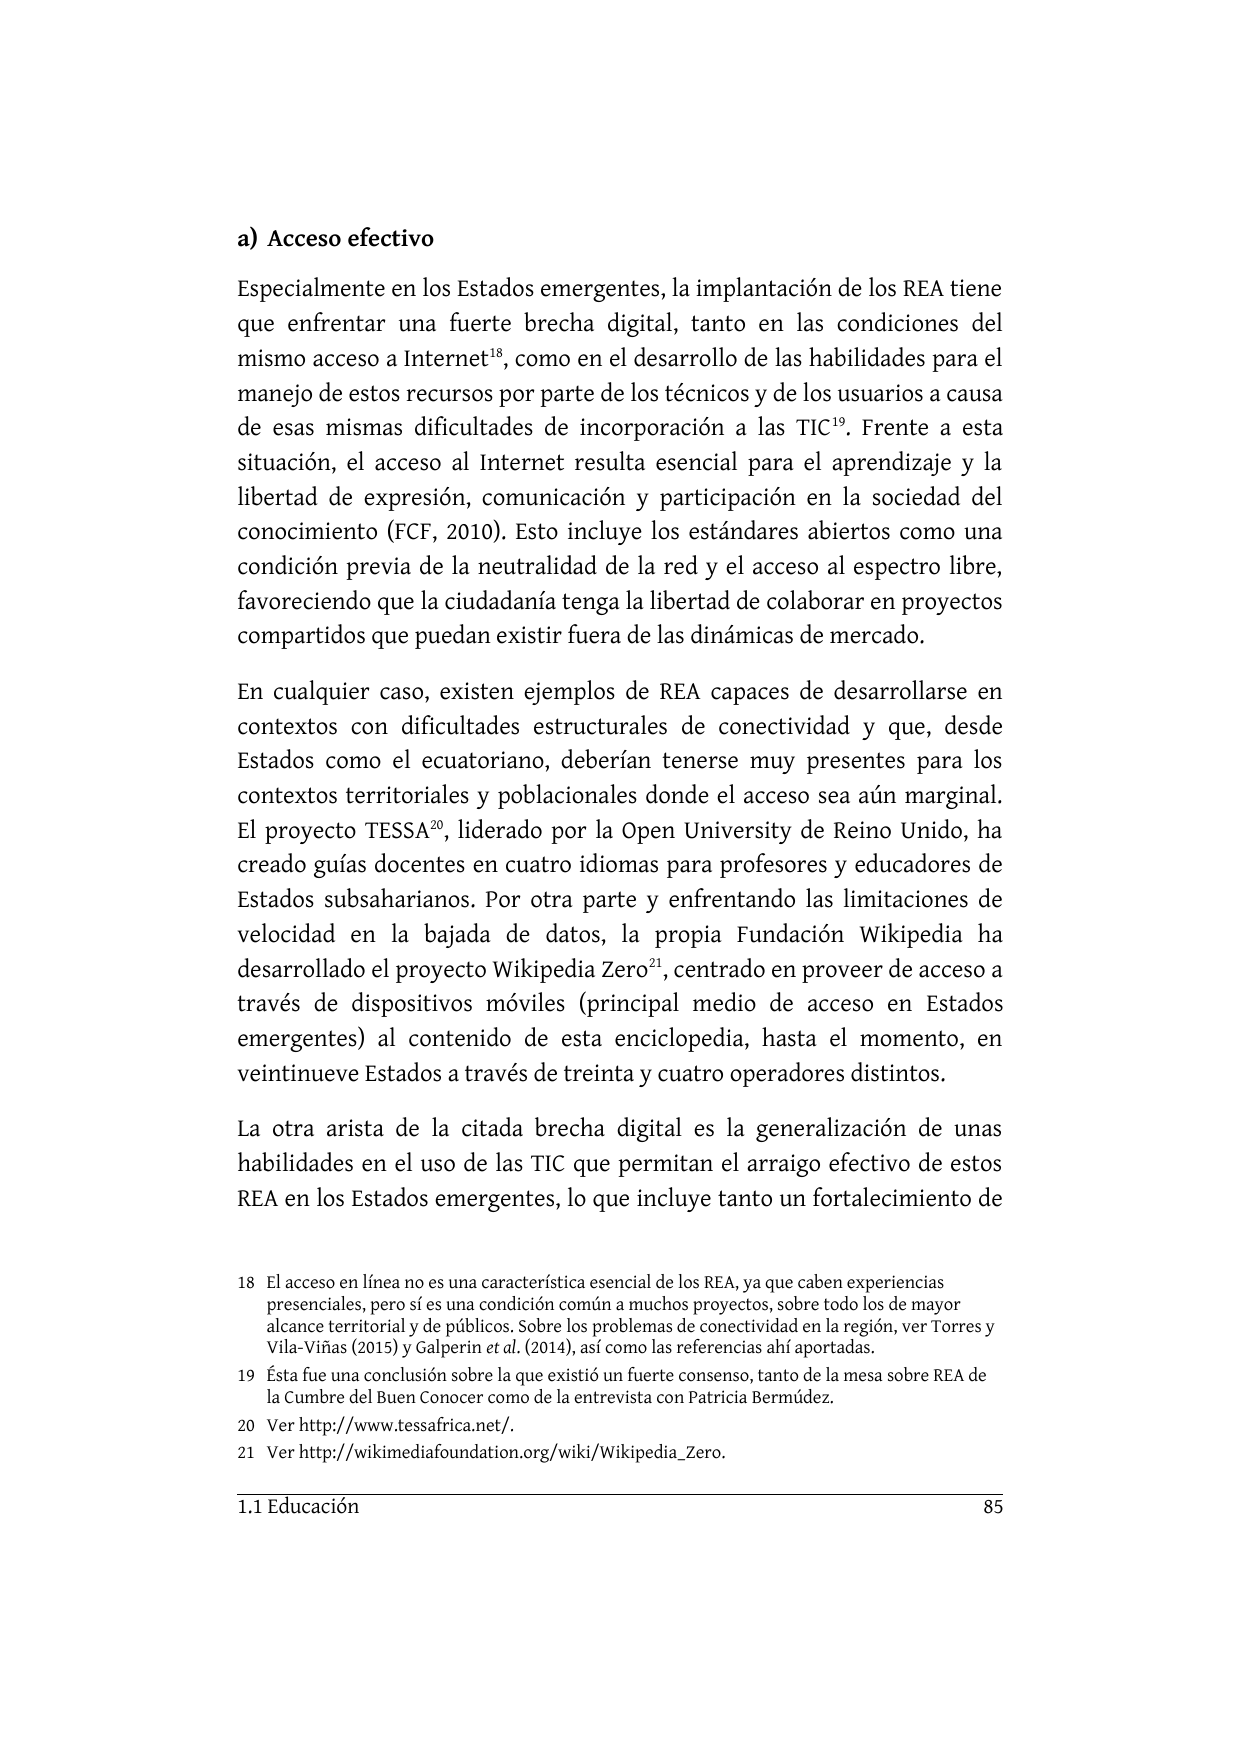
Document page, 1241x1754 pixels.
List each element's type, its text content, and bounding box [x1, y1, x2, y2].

subtitle Acceso efectivo [237, 225, 1003, 254]
text Especialmente en los Estados emergentes, la implantación de los REA tiene que enfrentar una fuerte brecha digital, tanto en las condiciones del mismo acceso a Internet, como en el desarrollo de las habilidades para el manejo de estos recursos por parte de los técnicos y de los usuarios a causa de esas mismas dificultades de incorporación a las TIC. Frente a esta situación, el acceso al Internet resulta esencial para el aprendizaje y la libertad de expresión, comunicación y participación en la sociedad del conocimiento (FCF, 2010). Esto incluye los estándares abiertos como una condición previa de la neutralidad de la red y el acceso al espectro libre, favoreciendo que la ciudadanía tenga la libertad de colaborar en proyectos compartidos que puedan existir fuera de las dinámicas de mercado. [237, 275, 1003, 651]
text En cualquier caso, existen ejemplos de REA capaces de desarrollarse en contextos con dificultades estructurales de conectividad y que, desde Estados como el ecuatoriano, deberían tenerse muy presentes para los contextos territoriales y poblacionales donde el acceso sea aún marginal. El proyecto TESSA, liderado por la Open University de Reino Unido, ha creado guías docentes en cuatro idiomas para profesores y educadores de Estados subsaharianos. Por otra parte y enfrentando las limitaciones de velocidad en la bajada de datos, la propia Fundación Wikipedia ha desarrollado el proyecto Wikipedia Zero, centrado en proveer de acceso a través de dispositivos móviles (principal medio de acceso en Estados emergentes) al contenido de esta enciclopedia, hasta el momento, en veintinueve Estados a través de treinta y cuatro operadores distintos. [237, 678, 1003, 1088]
text Ésta fue una conclusión sobre la que existió un fuerte consenso, tanto de la mesa sobre REA de la Cumbre del Buen Conocer como de la entrevista con Patricia Bermúdez. [237, 1365, 1003, 1408]
text Ver http://www.tessafrica.net/. [237, 1414, 1003, 1436]
text La otra arista de la citada brecha digital es la generalización de unas habilidades en el uso de las TIC que permitan el arraigo efectivo de estos REA en los Estados emergentes, lo que incluye tanto un fortalecimiento de [237, 1115, 1003, 1213]
text Ver http://wikimediafoundation.org/wiki/Wikipedia_Zero. [237, 1442, 1003, 1464]
text El acceso en línea no es una característica esencial de los REA, ya que caben experiencias presenciales, pero sí es una condición común a muchos proyectos, sobre todo los de mayor alcance territorial y de públicos. Sobre los problemas de conectividad en la región, ver Torres y Vila-Viñas (2015) y Galperin et al. (2014), así como las referencias ahí aportadas. [237, 1272, 1003, 1359]
